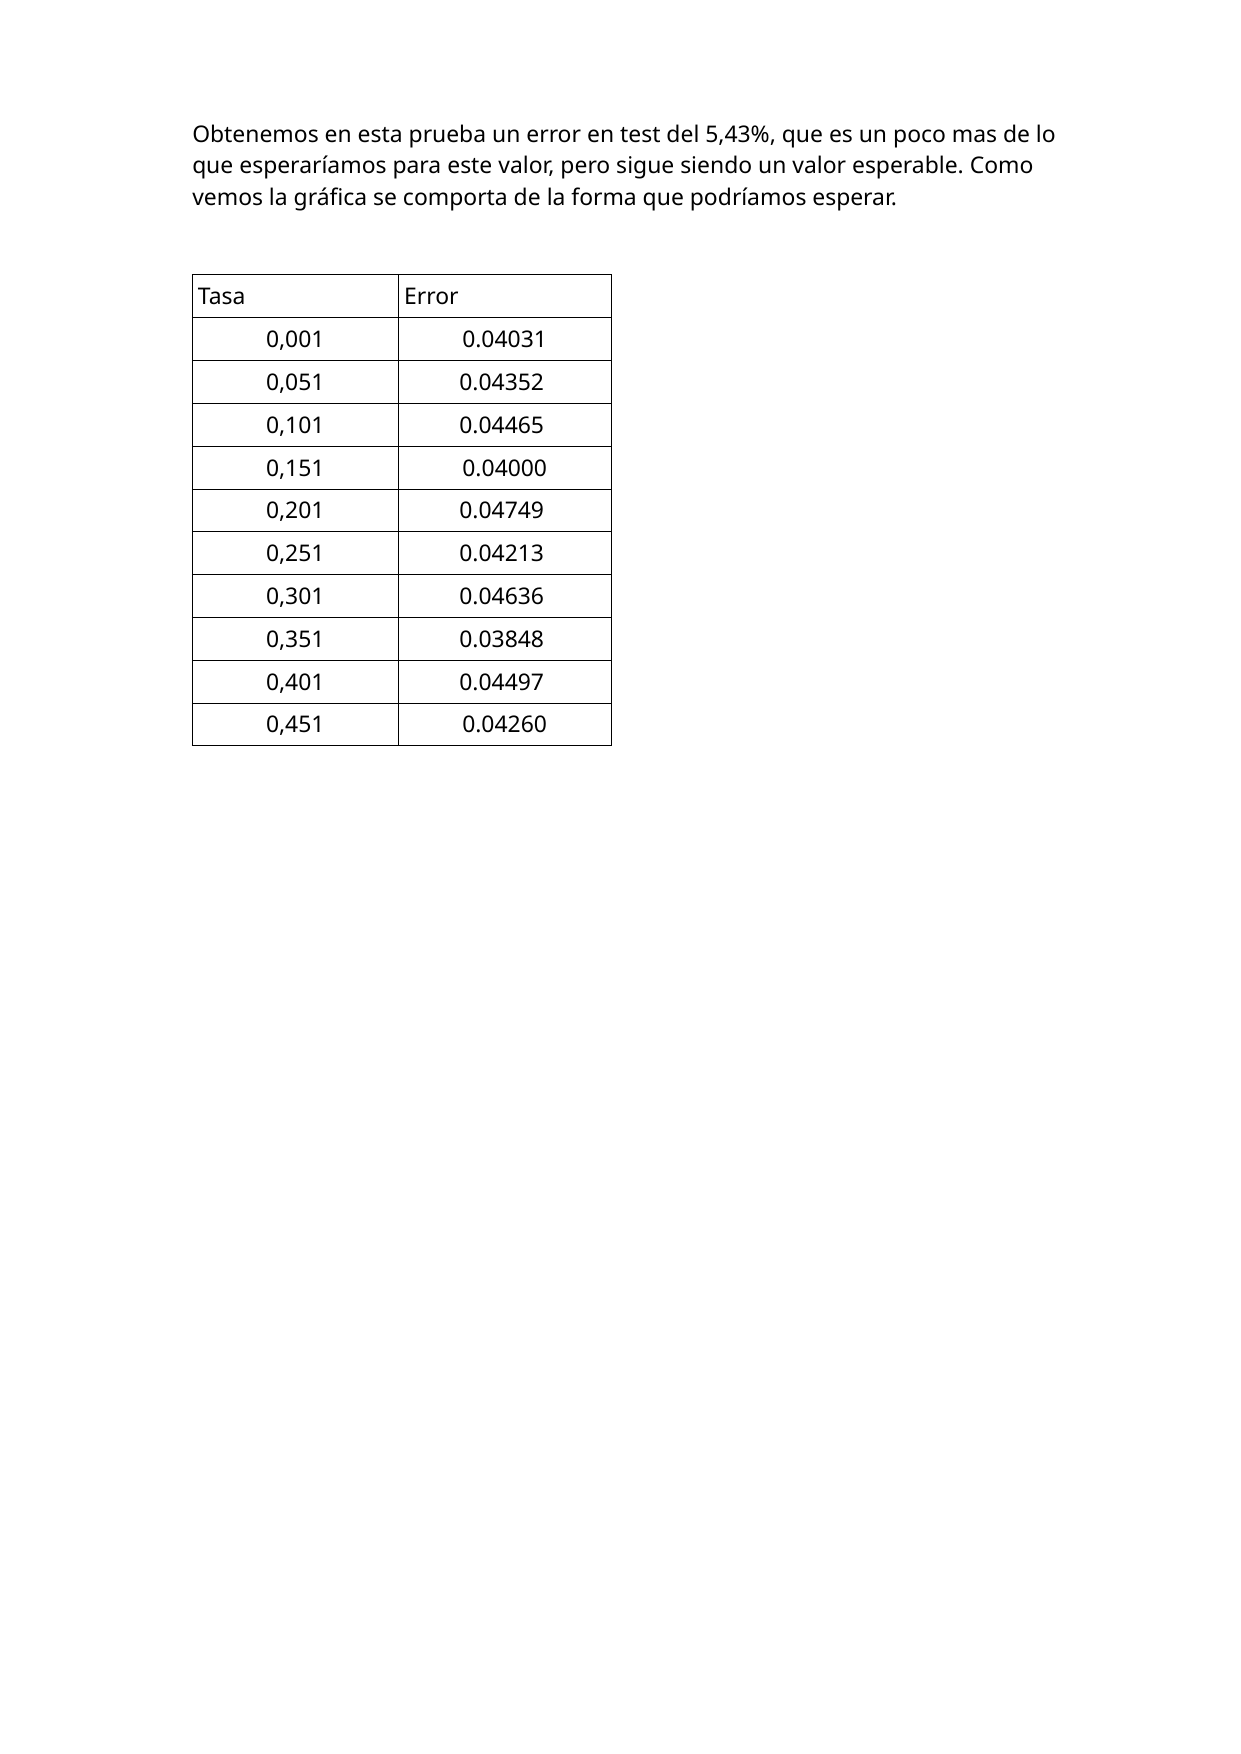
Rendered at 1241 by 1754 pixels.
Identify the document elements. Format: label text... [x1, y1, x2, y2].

table_cell 0.04000 [399, 447, 611, 488]
table_cell 0.04213 [399, 532, 611, 574]
table_header Tasa [193, 275, 398, 317]
table_cell 0.04749 [399, 490, 611, 531]
table_cell 0,451 [193, 704, 398, 745]
table_cell 0,401 [193, 661, 398, 702]
table_cell 0,001 [193, 318, 398, 360]
text Obtenemos en esta prueba un error en test del 5,43%, que es un poco mas de lo que esperaríamos para este valor, pero sigue siendo un valor esperable. Como vemos la gráfica se comporta de la forma que podríamos esperar. [192, 118, 1064, 212]
table_cell 0.04031 [399, 318, 611, 360]
table_cell 0.04636 [399, 575, 611, 617]
table_cell 0.04465 [399, 404, 611, 446]
table_cell 0,251 [193, 532, 398, 574]
table_cell 0.04497 [399, 661, 611, 702]
table_cell 0,051 [193, 361, 398, 403]
table_cell 0,351 [193, 618, 398, 660]
table_header Error [399, 275, 611, 317]
table_cell 0.04352 [399, 361, 611, 403]
table_cell 0.04260 [399, 704, 611, 745]
table_cell 0,301 [193, 575, 398, 617]
table_cell 0,201 [193, 490, 398, 531]
table_cell 0,151 [193, 447, 398, 488]
table_cell 0.03848 [399, 618, 611, 660]
table_cell 0,101 [193, 404, 398, 446]
